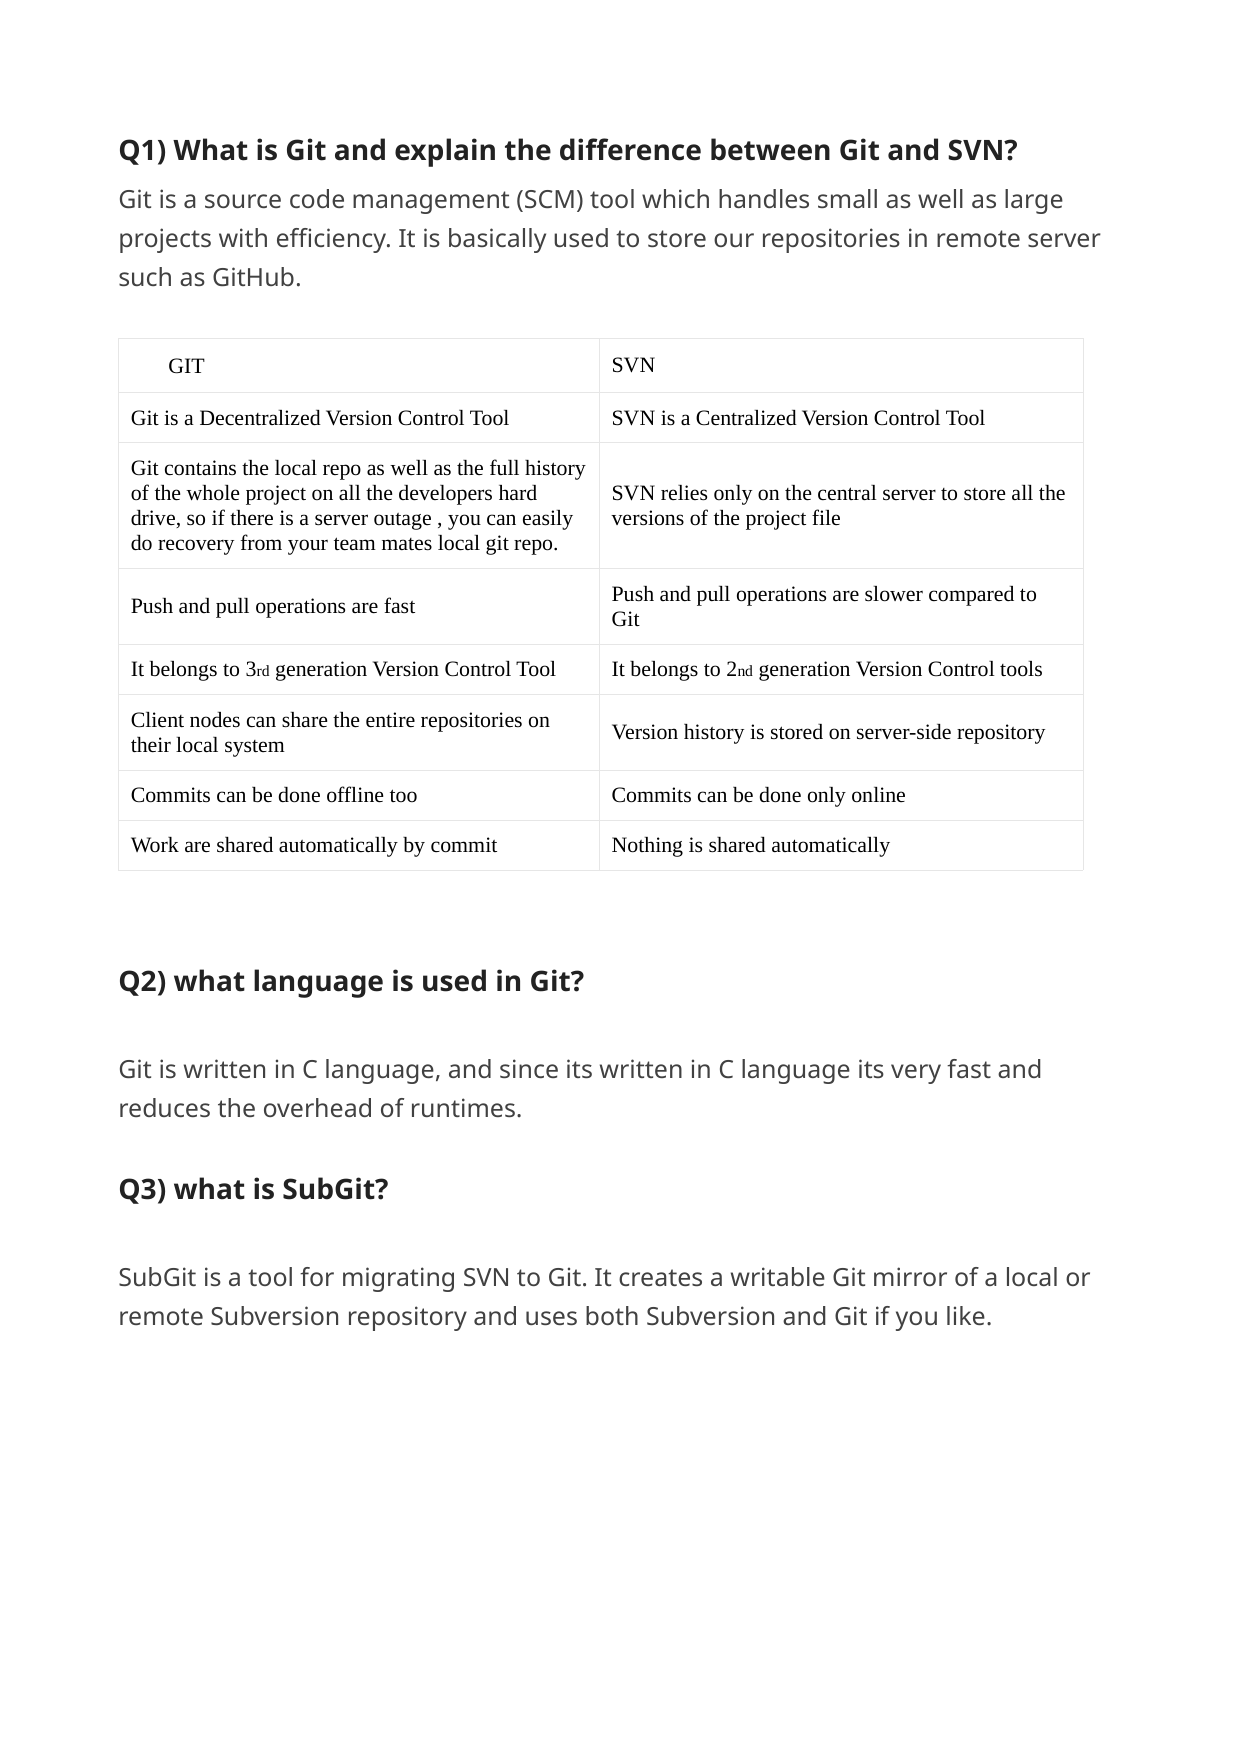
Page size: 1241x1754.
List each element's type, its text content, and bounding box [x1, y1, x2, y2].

table_cell It belongs to 3rd generation Version Control Tool [119, 645, 599, 694]
subtitle Q3) what is SubGit? [118, 1169, 1122, 1207]
table_cell Client nodes can share the entire repositories on their local system [119, 695, 599, 769]
text Git is a source code management (SCM) tool which handles small as well as large projects with efficiency. It is basically used to store our repositories in remote server such as GitHub. [118, 181, 1122, 294]
table_cell Git contains the local repo as well as the full history of the whole project on all the developers hard drive, so if there is a server outage , you can easily do recovery from your team mates local git repo. [119, 443, 599, 568]
table_cell Push and pull operations are slower compared to Git [600, 569, 1083, 644]
table_header SVN [600, 339, 1083, 392]
table_cell Work are shared automatically by commit [119, 821, 599, 870]
table_cell It belongs to 2nd generation Version Control tools [600, 645, 1083, 694]
table_cell SVN relies only on the central server to store all the versions of the project file [600, 443, 1083, 568]
table_header GIT [119, 339, 599, 392]
table_cell Commits can be done only online [600, 771, 1083, 820]
subtitle Q1) What is Git and explain the difference between Git and SVN? [118, 131, 1122, 169]
text Git is written in C language, and since its written in C language its very fast and reduces the overhead of runtimes. [118, 1052, 1122, 1125]
table_cell Git is a Decentralized Version Control Tool [119, 393, 599, 442]
table_cell Version history is stored on server-side repository [600, 695, 1083, 769]
table_cell Commits can be done offline too [119, 771, 599, 820]
subtitle Q2) what language is used in Git? [118, 961, 1122, 999]
table_cell SVN is a Centralized Version Control Tool [600, 393, 1083, 442]
text SubGit is a tool for migrating SVN to Git. It creates a writable Git mirror of a local or remote Subversion repository and uses both Subversion and Git if you like. [118, 1260, 1122, 1333]
table_cell Nothing is shared automatically [600, 821, 1083, 870]
table_cell Push and pull operations are fast [119, 569, 599, 644]
